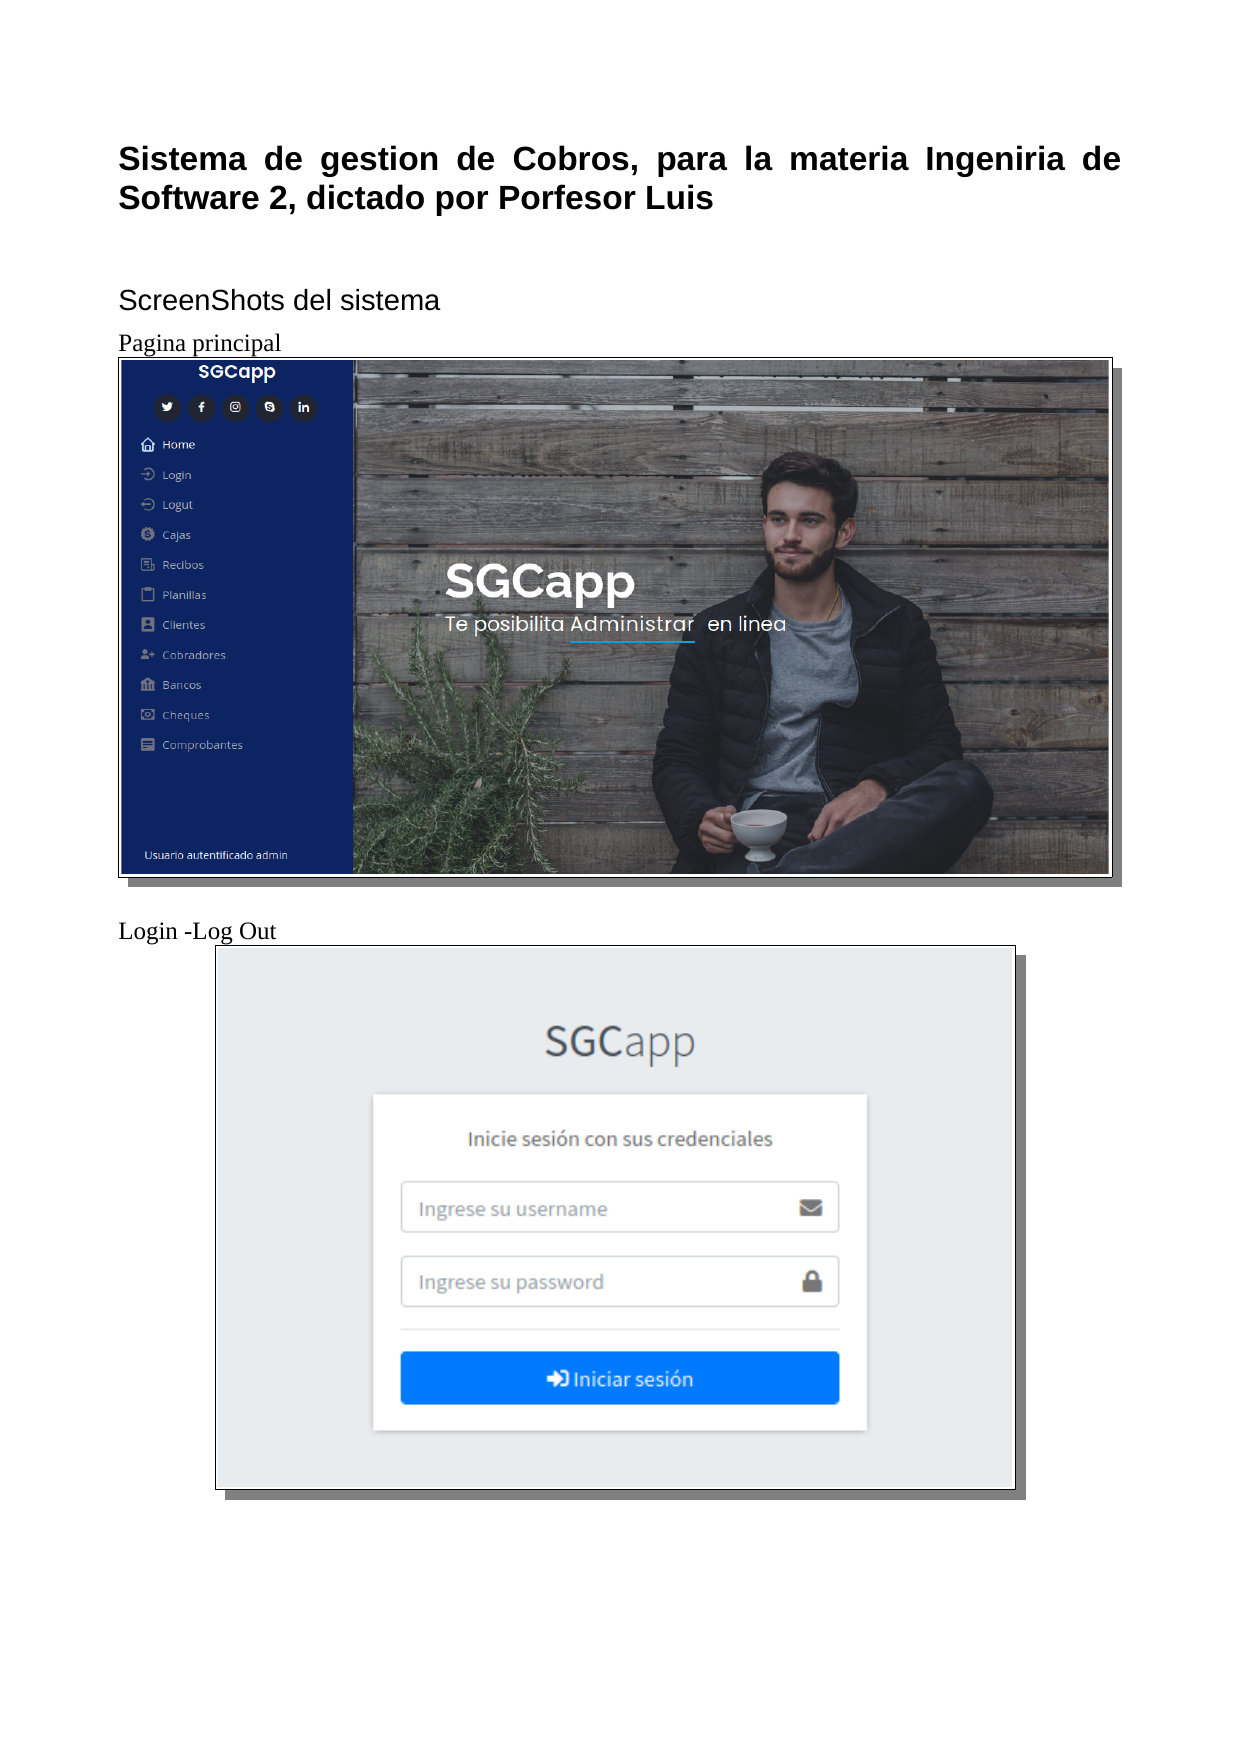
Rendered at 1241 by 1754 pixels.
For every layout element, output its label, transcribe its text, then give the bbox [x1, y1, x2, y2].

subtitle ScreenShots del sistema [118, 282, 1122, 316]
text Pagina principal [118, 328, 1122, 357]
subtitle Sistema de gestion de Cobros, para la materia Ingeniria de Software 2, dictado por Porfesor Luis [118, 139, 1122, 216]
picture [121, 360, 1109, 874]
picture [217, 948, 1013, 1487]
text Login -Log Out [118, 916, 1122, 945]
